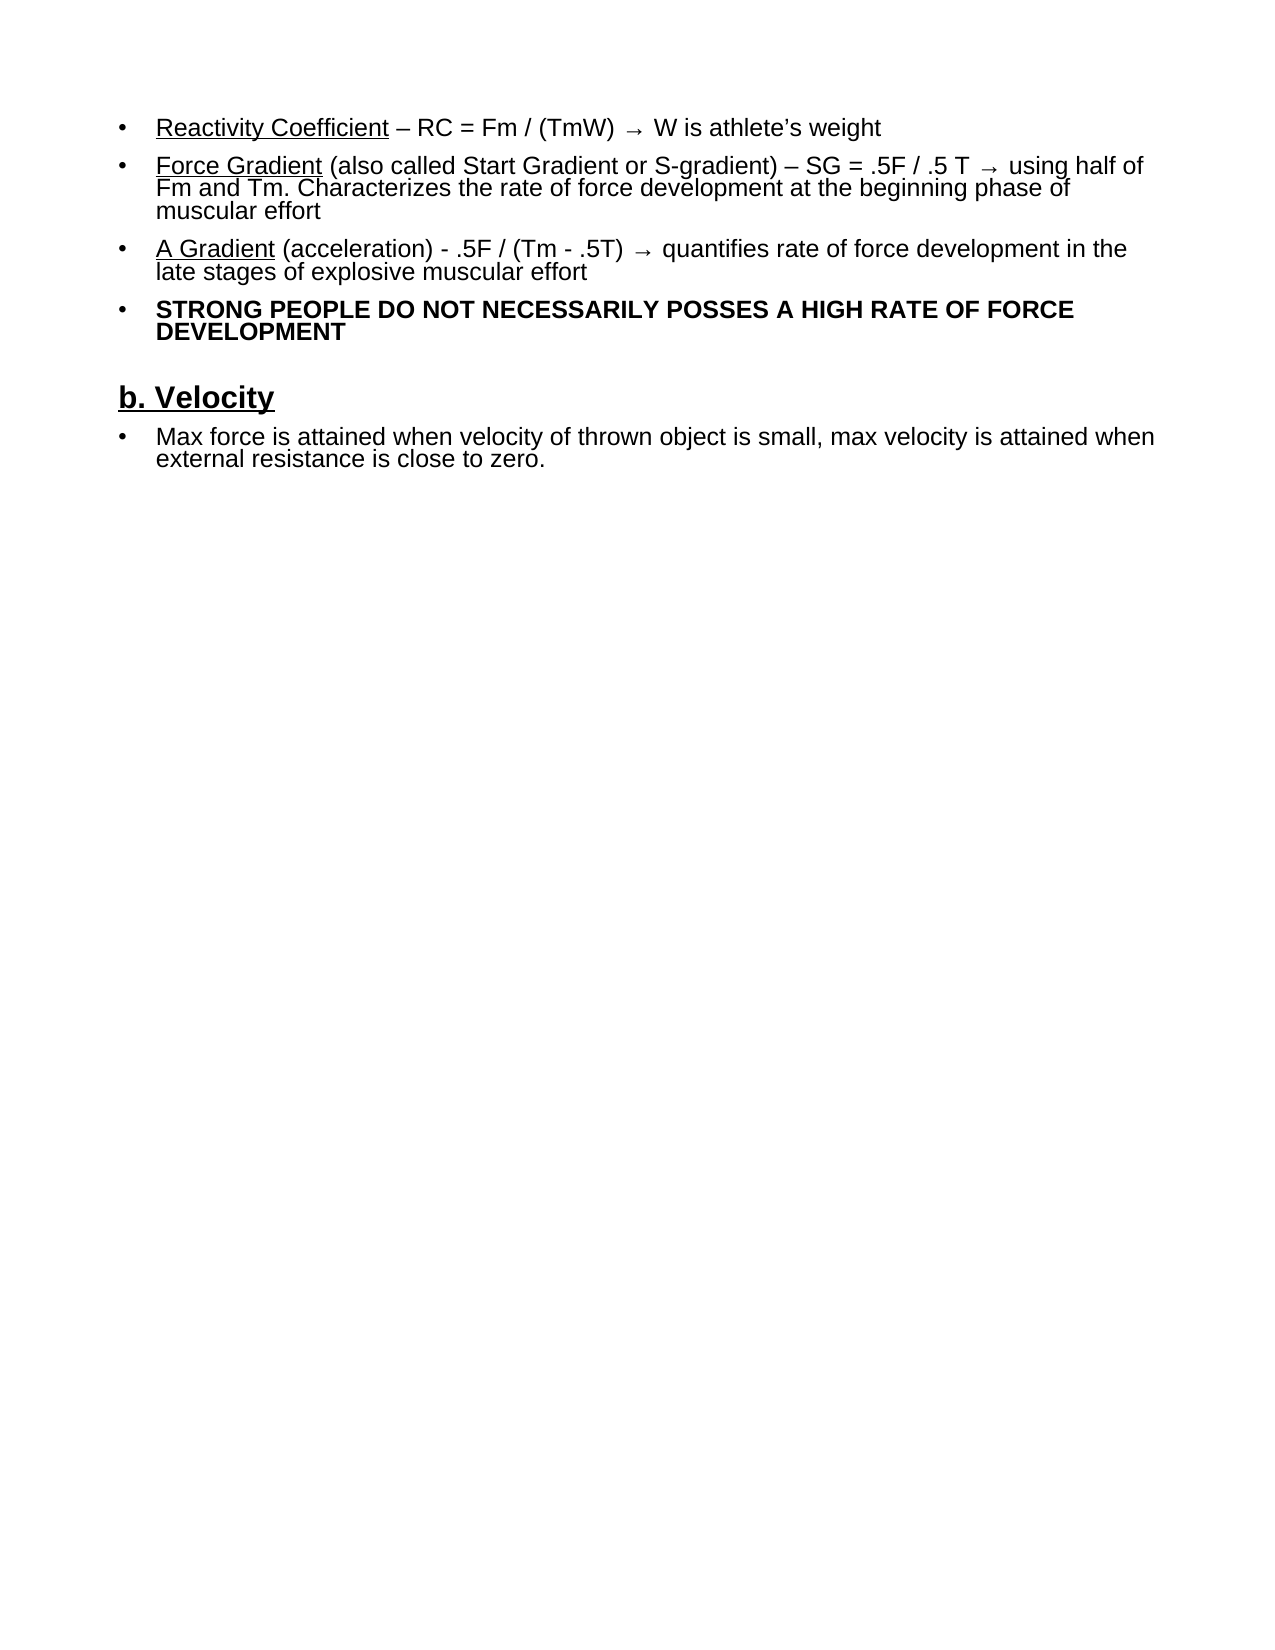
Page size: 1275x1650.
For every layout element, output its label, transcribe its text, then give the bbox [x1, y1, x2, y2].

subtitle b. Velocity [118, 386, 1157, 414]
list Max force is attained when velocity of thrown object is small, max velocity is attained when external resistance is close to zero. [118, 427, 1157, 473]
list STRONG PEOPLE DO NOT NECESSARILY POSSES A HIGH RATE OF FORCE DEVELOPMENT [118, 300, 1157, 346]
list Force Gradient (also called Start Gradient or S-gradient) – SG = .5F / .5 T → using half of Fm and Tm. Characterizes the rate of force development at the beginning phase of muscular effort [118, 156, 1157, 225]
list Reactivity Coefficient – RC = Fm / (TmW) → W is athlete’s weight [118, 118, 544, 141]
list A Gradient (acceleration) - .5F / (Tm - .5T) → quantifies rate of force development in the late stages of explosive muscular effort [118, 239, 1157, 285]
list Reactivity Coefficient – RC = Fm / (TmW) → W is athlete’s weight [609, 118, 1157, 141]
list Reactivity Coefficient – RC = Fm / (TmW) → W is athlete’s weight [542, 118, 611, 141]
